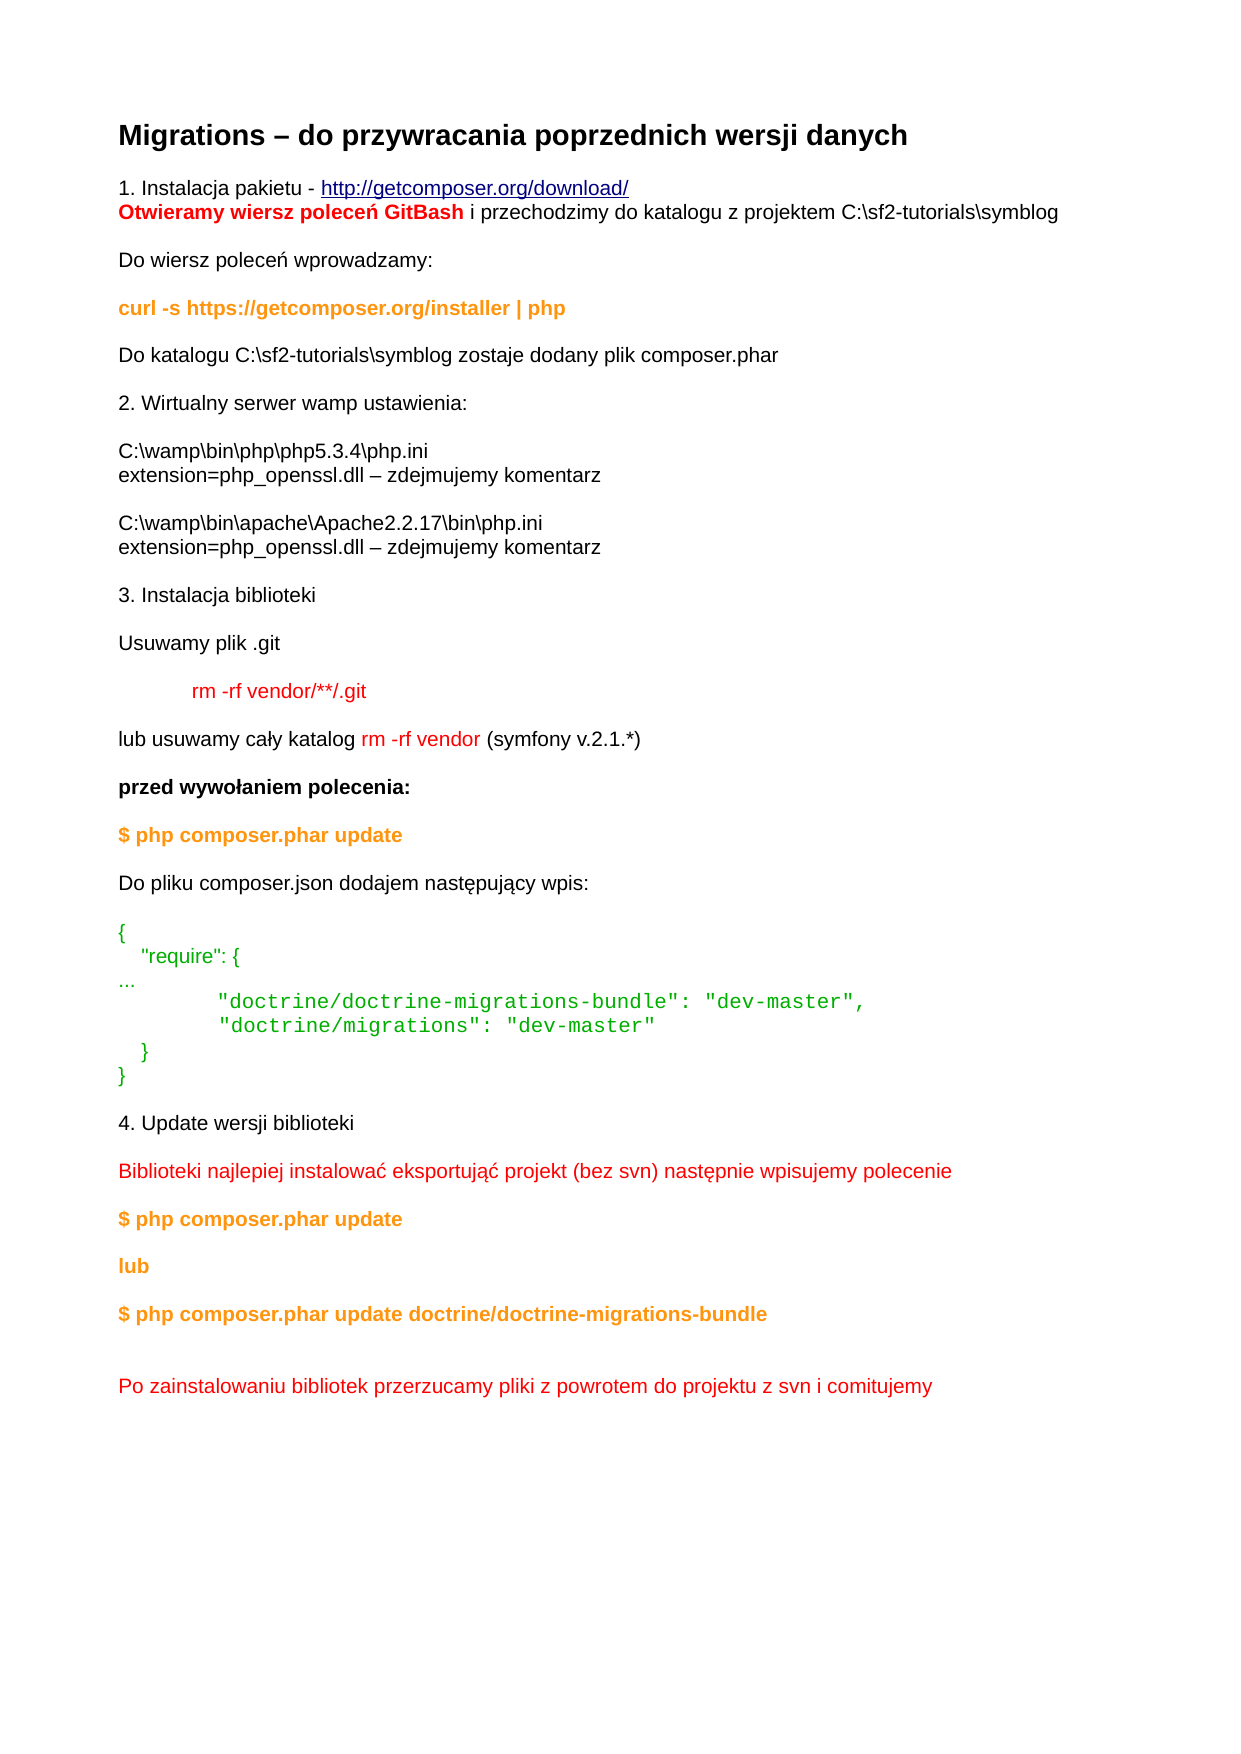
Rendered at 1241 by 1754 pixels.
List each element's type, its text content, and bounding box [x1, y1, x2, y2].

text Do wiersz poleceń wprowadzamy: [118, 247, 1122, 271]
text przed wywołaniem polecenia: [118, 774, 1122, 798]
text { [118, 919, 1122, 943]
text 3. Instalacja biblioteki [118, 583, 1122, 607]
text $ php composer.phar update [118, 822, 1122, 846]
text } [118, 1039, 1122, 1063]
text "doctrine/doctrine-migrations-bundle": "dev-master", [118, 991, 1122, 1015]
text "require": { [118, 943, 1122, 967]
text lub usuwamy cały katalog rm -rf vendor (symfony v.2.1.*) [118, 727, 1122, 751]
text $ php composer.phar update doctrine/doctrine-migrations-bundle [118, 1302, 1122, 1326]
text 2. Wirtualny serwer wamp ustawienia: [118, 391, 1122, 415]
text "doctrine/migrations": "dev-master" [118, 1015, 1122, 1039]
text Po zainstalowaniu bibliotek przerzucamy pliki z powrotem do projektu z svn i comitujemy [118, 1374, 1122, 1398]
text C:\wamp\bin\apache\Apache2.2.17\bin\php.ini [118, 511, 1122, 535]
text ... [118, 967, 1122, 991]
text 1. Instalacja pakietu - http://getcomposer.org/download/ [118, 176, 1122, 199]
text extension=php_openssl.dll – zdejmujemy komentarz [118, 535, 1122, 559]
text Migrations – do przywracania poprzednich wersji danych [118, 118, 1122, 152]
text rm -rf vendor/**/.git [118, 679, 1122, 703]
text Do katalogu C:\sf2-tutorials\symblog zostaje dodany plik composer.phar [118, 343, 1122, 367]
text Do pliku composer.json dodajem następujący wpis: [118, 870, 1122, 894]
text curl -s https://getcomposer.org/installer | php [118, 295, 1122, 319]
text Biblioteki najlepiej instalować eksportująć projekt (bez svn) następnie wpisujemy polecenie [118, 1158, 1122, 1182]
text } [118, 1063, 1122, 1087]
text extension=php_openssl.dll – zdejmujemy komentarz [118, 463, 1122, 487]
text $ php composer.phar update [118, 1206, 1122, 1230]
text Otwieramy wiersz poleceń GitBash i przechodzimy do katalogu z projektem C:\sf2-tutorials\symblog [118, 199, 1122, 223]
text C:\wamp\bin\php\php5.3.4\php.ini [118, 439, 1122, 463]
text 4. Update wersji biblioteki [118, 1111, 1122, 1134]
text Usuwamy plik .git [118, 631, 1122, 655]
text lub [118, 1254, 1122, 1278]
